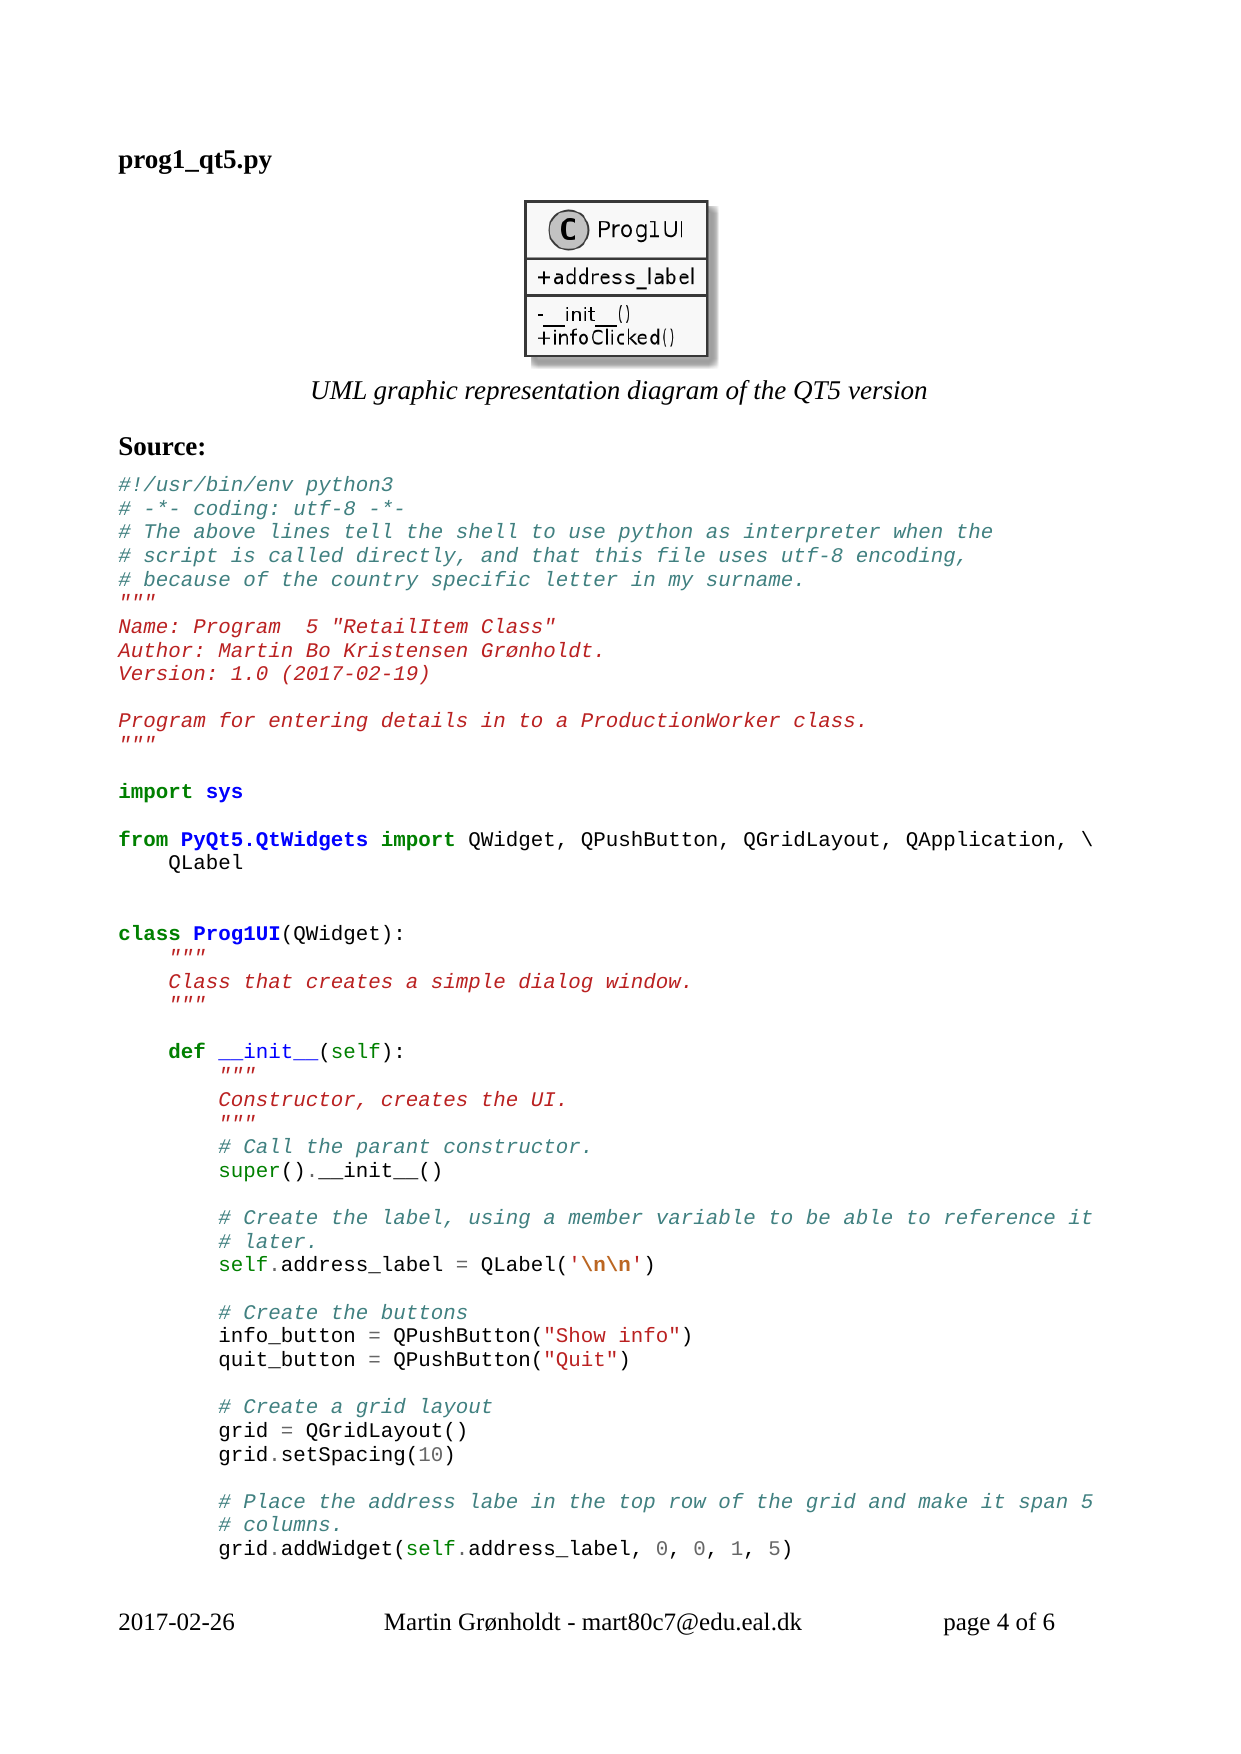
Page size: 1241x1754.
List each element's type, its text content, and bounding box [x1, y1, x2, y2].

text super().__init__() [118, 1160, 1122, 1183]
text # Create the label, using a member variable to be able to reference it [118, 1207, 1122, 1231]
text # Create the buttons [118, 1302, 1122, 1325]
text Author: Martin Bo Kristensen Grønholdt. [118, 639, 1122, 663]
text """ [118, 1065, 1122, 1089]
text # The above lines tell the shell to use python as interpreter when the [118, 521, 1122, 545]
text quit_button = QPushButton("Quit") [118, 1349, 1122, 1373]
text class Prog1UI(QWidget): [118, 923, 1122, 947]
text grid = QGridLayout() [118, 1420, 1122, 1443]
text Name: Program 5 "RetailItem Class" [118, 616, 1122, 639]
text # later. [118, 1231, 1122, 1254]
text self.address_label = QLabel('\n\n') [118, 1254, 1122, 1278]
text """ [118, 947, 1122, 971]
text # -*- coding: utf-8 -*- [118, 498, 1122, 521]
text #!/usr/bin/env python3 [118, 474, 1122, 498]
text Version: 1.0 (2017-02-19) [118, 663, 1122, 687]
text info_button = QPushButton("Show info") [118, 1325, 1122, 1349]
text Program for entering details in to a ProductionWorker class. [118, 711, 1122, 734]
text grid.addWidget(self.address_label, 0, 0, 1, 5) [118, 1538, 1122, 1562]
text """ [118, 734, 1122, 758]
text """ [118, 1112, 1122, 1136]
text """ [118, 994, 1122, 1018]
text import sys [118, 781, 1122, 805]
subtitle prog1_qt5.py [118, 143, 1122, 174]
text QLabel [118, 852, 1122, 876]
text # because of the country specific letter in my surname. [118, 569, 1122, 592]
text from PyQt5.QtWidgets import QWidget, QPushButton, QGridLayout, QApplication, \ [118, 829, 1122, 852]
subtitle Source: [118, 430, 1122, 462]
text grid.setSpacing(10) [118, 1443, 1122, 1467]
text # Place the address labe in the top row of the grid and make it span 5 [118, 1491, 1122, 1514]
subtitle UML graphic representation diagram of the QT5 version [118, 199, 1122, 405]
text # columns. [118, 1514, 1122, 1538]
text # Call the parant constructor. [118, 1136, 1122, 1160]
text Constructor, creates the UI. [118, 1089, 1122, 1112]
text # Create a grid layout [118, 1396, 1122, 1420]
text Class that creates a simple dialog window. [118, 971, 1122, 994]
picture [514, 186, 726, 375]
text def __init__(self): [118, 1042, 1122, 1065]
text """ [118, 592, 1122, 616]
text # script is called directly, and that this file uses utf-8 encoding, [118, 545, 1122, 569]
